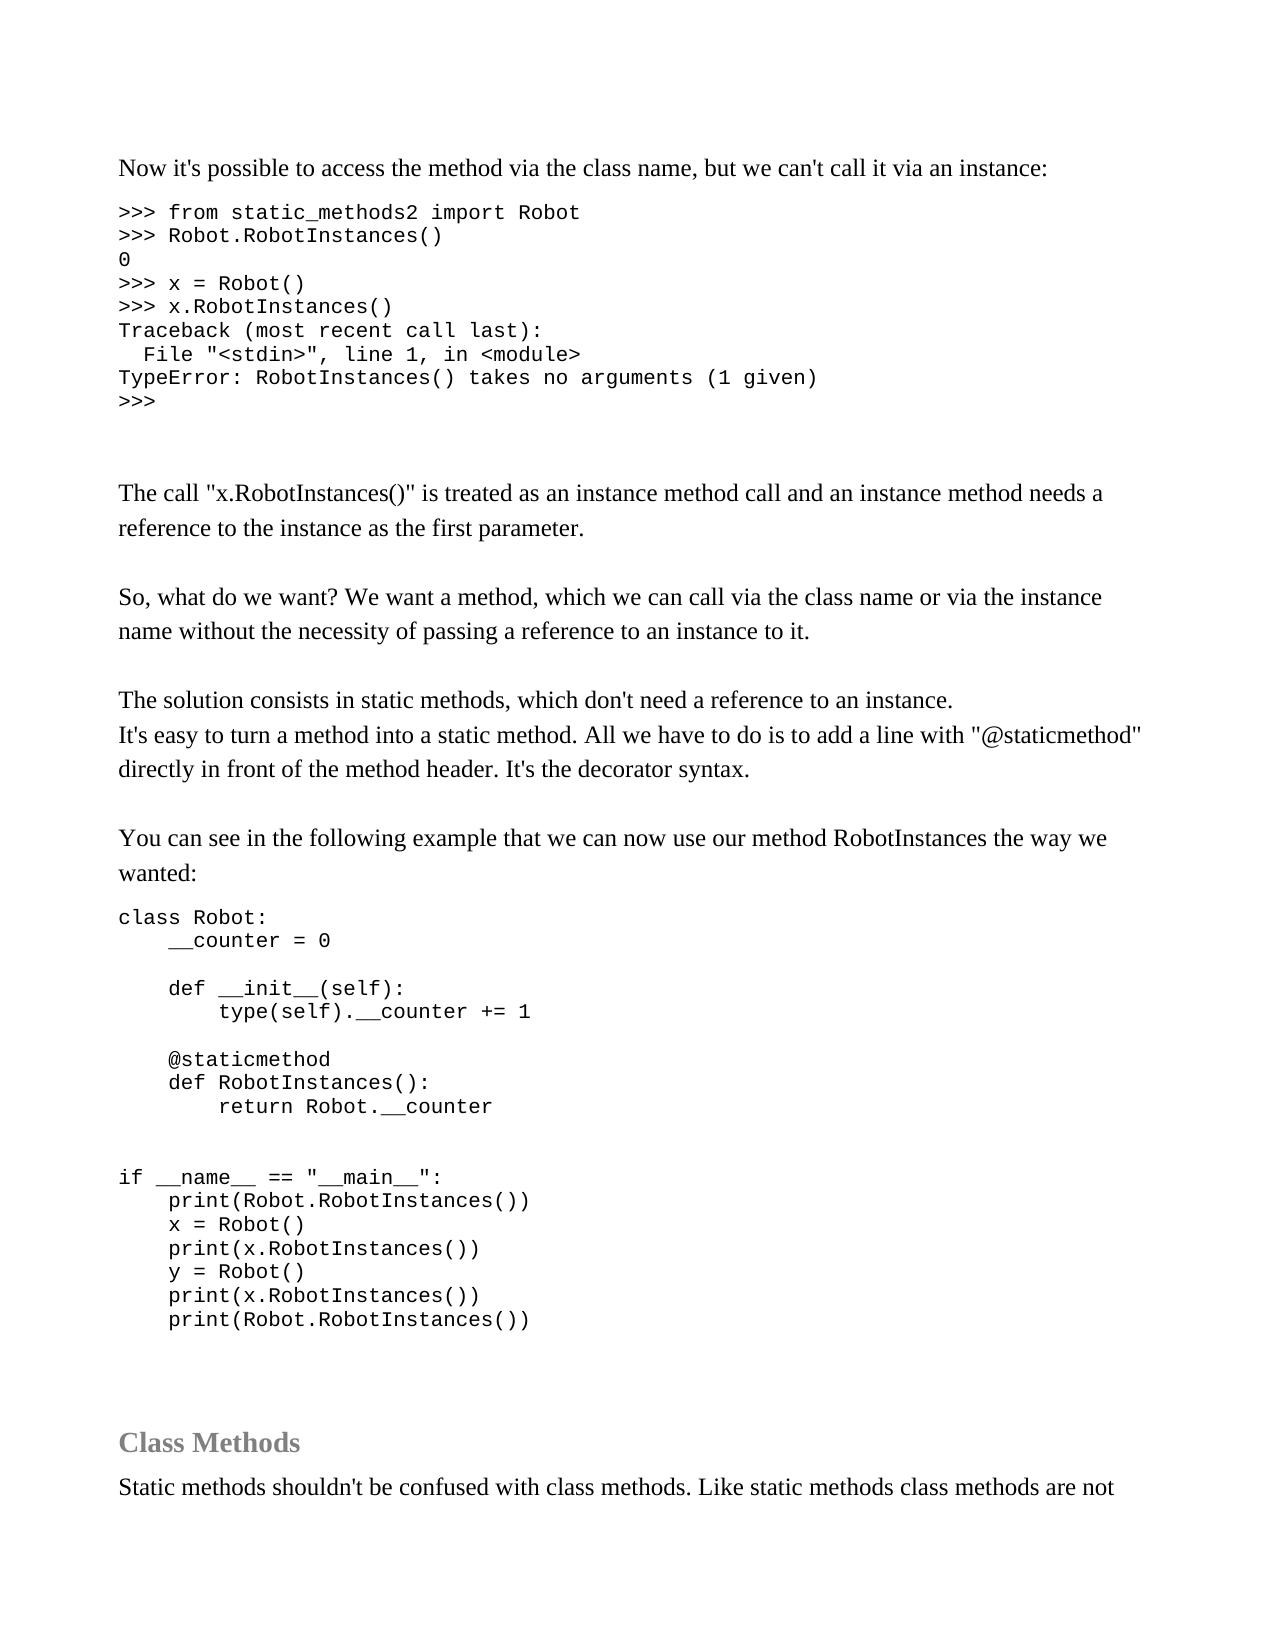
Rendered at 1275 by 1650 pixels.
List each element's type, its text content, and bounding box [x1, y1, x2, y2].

text @staticmethod [118, 1049, 1157, 1072]
text >>> x = Robot() [118, 273, 1157, 296]
text Static methods shouldn't be confused with class methods. Like static methods class methods are not [118, 1472, 1157, 1500]
text if __name__ == "__main__": [118, 1167, 1157, 1191]
text Now it's possible to access the method via the class name, but we can't call it via an instance: [118, 118, 1157, 181]
text 0 [118, 249, 1157, 273]
subtitle Class Methods [118, 1426, 1157, 1459]
text >>> x.RobotInstances() [118, 296, 1157, 320]
text y = Robot() [118, 1261, 1157, 1285]
text def __init__(self): [118, 978, 1157, 1001]
text class Robot: [118, 907, 1157, 930]
text >>> from static_methods2 import Robot [118, 202, 1157, 225]
text print(Robot.RobotInstances()) [118, 1191, 1157, 1214]
text File "<stdin>", line 1, in <module> [118, 343, 1157, 367]
text return Robot.__counter [118, 1096, 1157, 1119]
text x = Robot() [118, 1214, 1157, 1238]
text type(self).__counter += 1 [118, 1001, 1157, 1025]
text The call "x.RobotInstances()" is treated as an instance method call and an instance method needs a reference to the instance as the first parameter. So, what do we want? We want a method, which we can call via the class name or via the instance name without the necessity of passing a reference to an instance to it. The solution consists in static methods, which don't need a reference to an instance. It's easy to turn a method into a static method. All we have to do is to add a line with "@staticmethod" directly in front of the method header. It's the decorator syntax. You can see in the following example that we can now use our method RobotInstances the way we wanted: [118, 444, 1157, 886]
text __counter = 0 [118, 930, 1157, 954]
text def RobotInstances(): [118, 1072, 1157, 1096]
text >>> [118, 391, 1157, 414]
text print(x.RobotInstances()) [118, 1238, 1157, 1261]
text >>> Robot.RobotInstances() [118, 225, 1157, 249]
text Traceback (most recent call last): [118, 320, 1157, 343]
text print(x.RobotInstances()) [118, 1285, 1157, 1309]
text TypeError: RobotInstances() takes no arguments (1 given) [118, 367, 1157, 391]
text print(Robot.RobotInstances()) [118, 1309, 1157, 1332]
